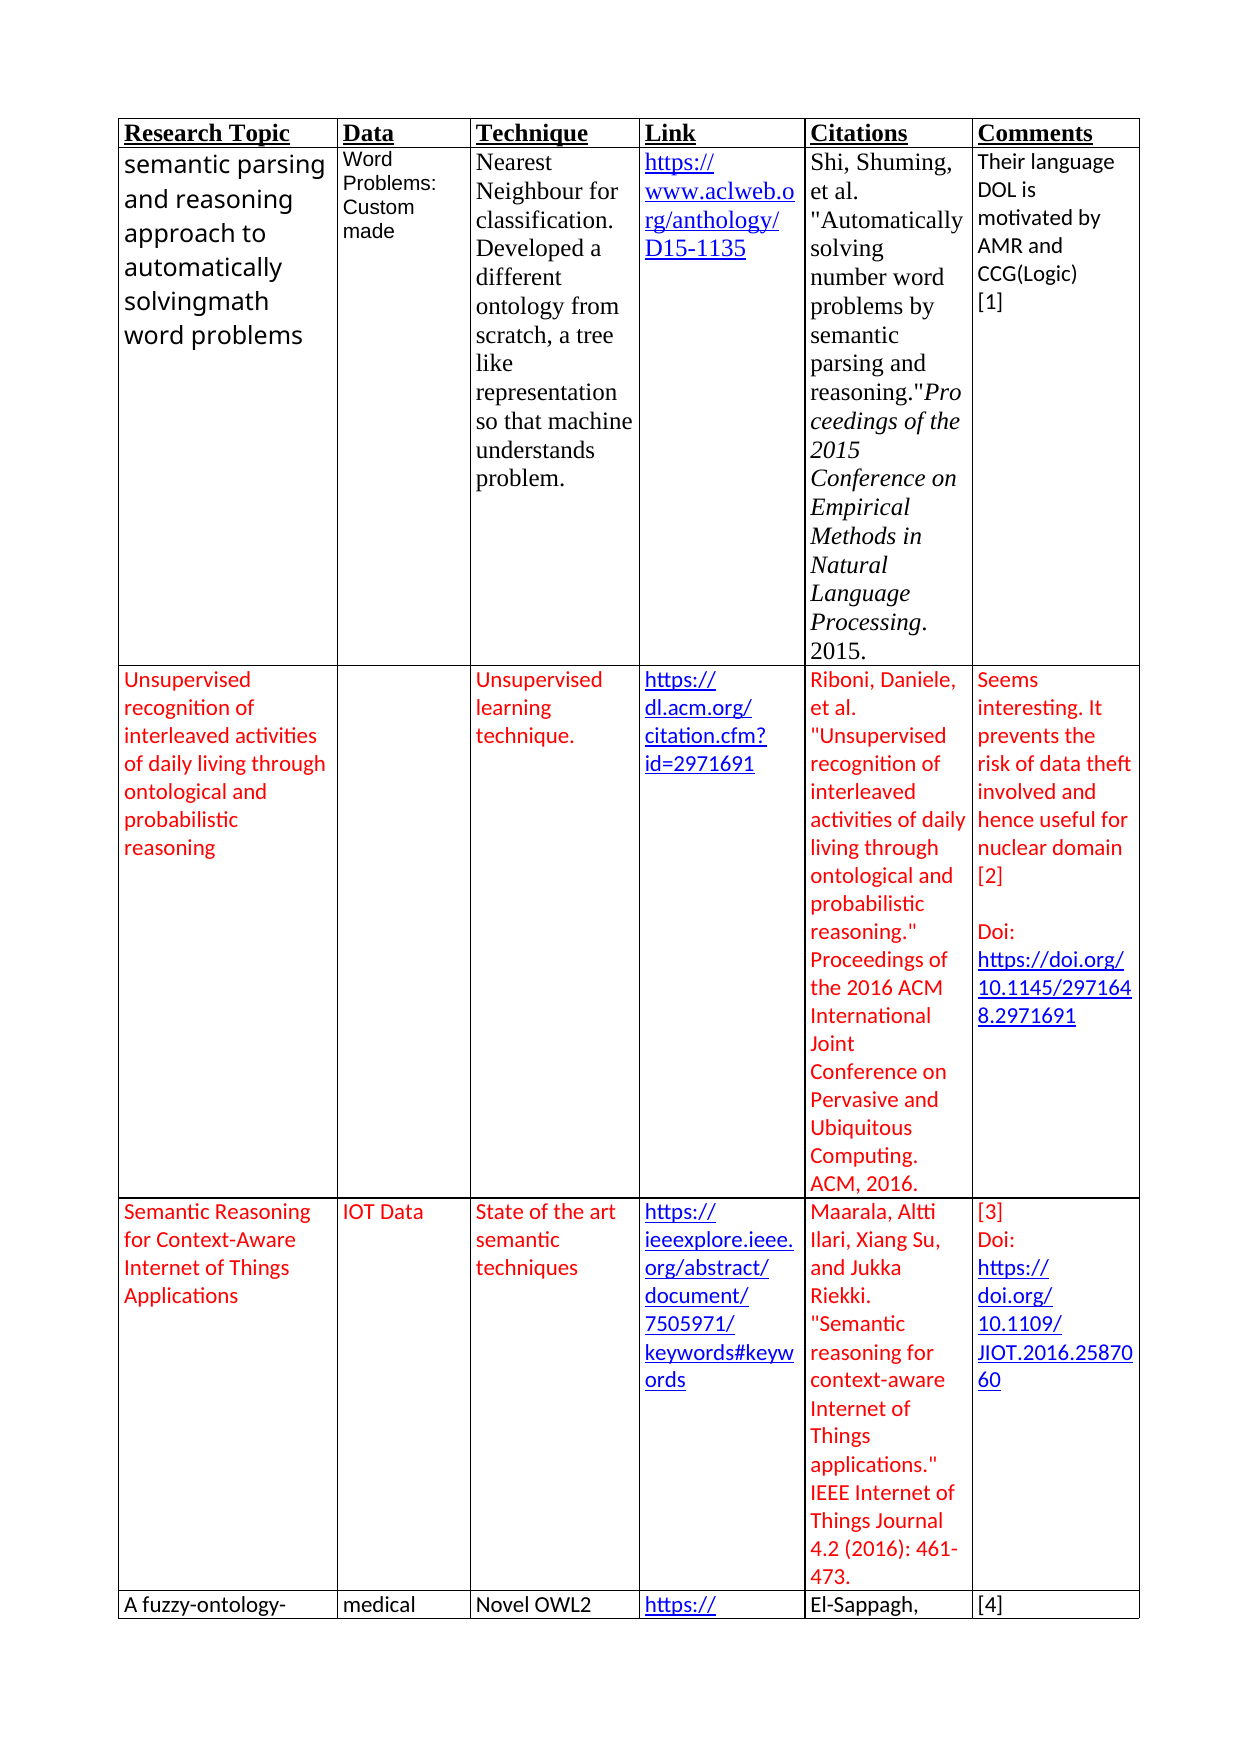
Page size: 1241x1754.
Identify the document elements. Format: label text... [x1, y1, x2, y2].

table_cell Seems interesting. It prevents the risk of data theft involved and hence useful for nuclear domain [2] Doi: https://doi.org/10.1145/2971648.2971691 [973, 666, 1139, 1197]
table_cell https://dl.acm.org/citation.cfm?id=2971691 [640, 666, 804, 1197]
table_cell semantic parsing and reasoning approach to automatically solvingmath word problems [119, 148, 337, 665]
table_cell https:// [640, 1591, 804, 1618]
table_cell Riboni, Daniele, et al. "Unsupervised recognition of interleaved activities of daily living through ontological and probabilistic reasoning." Proceedings of the 2016 ACM International Joint Conference on Pervasive and Ubiquitous Computing. ACM, 2016. [806, 666, 972, 1197]
table_cell Unsupervised recognition of interleaved activities of daily living through ontological and probabilistic reasoning [119, 666, 337, 1197]
table_cell medical [338, 1591, 470, 1618]
table_cell Maarala, Altti Ilari, Xiang Su, and Jukka Riekki. "Semantic reasoning for context-aware Internet of Things applications." IEEE Internet of Things Journal 4.2 (2016): 461-473. [806, 1199, 972, 1590]
table_cell [4] [973, 1591, 1139, 1618]
table_header Technique [471, 119, 639, 147]
table_cell Word Problems: Custom made [338, 148, 470, 665]
table_header Comments [973, 119, 1139, 147]
table_cell A fuzzy-ontology- [119, 1591, 337, 1618]
table_cell [338, 666, 470, 1197]
table_header Link [640, 119, 804, 147]
table_cell Semantic Reasoning for Context-Aware Internet of Things Applications [119, 1199, 337, 1590]
table_cell [3] Doi: https://doi.org/10.1109/JIOT.2016.2587060 [973, 1199, 1139, 1590]
table_cell https://ieeexplore.ieee.org/abstract/document/7505971/keywords#keywords [640, 1199, 804, 1590]
table_header Data [338, 119, 470, 147]
table_cell IOT Data [338, 1199, 470, 1590]
table_header Citations [806, 119, 972, 147]
table_cell Their language DOL is motivated by AMR and CCG(Logic) [1] [973, 148, 1139, 665]
table_cell State of the art semantic techniques [471, 1199, 639, 1590]
table_cell Novel OWL2 [471, 1591, 639, 1618]
table_cell https://www.aclweb.org/anthology/D15-1135 [640, 148, 804, 665]
table_cell Shi, Shuming, et al. "Automatically solving number word problems by semantic parsing and reasoning."Proceedings of the 2015 Conference on Empirical Methods in Natural Language Processing. 2015. [806, 148, 972, 665]
table_cell Unsupervised learning technique. [471, 666, 639, 1197]
table_header Research Topic [119, 119, 337, 147]
table_cell Nearest Neighbour for classification. Developed a different ontology from scratch, a tree like representation so that machine understands problem. [471, 148, 639, 665]
table_cell El-Sappagh, [806, 1591, 972, 1618]
